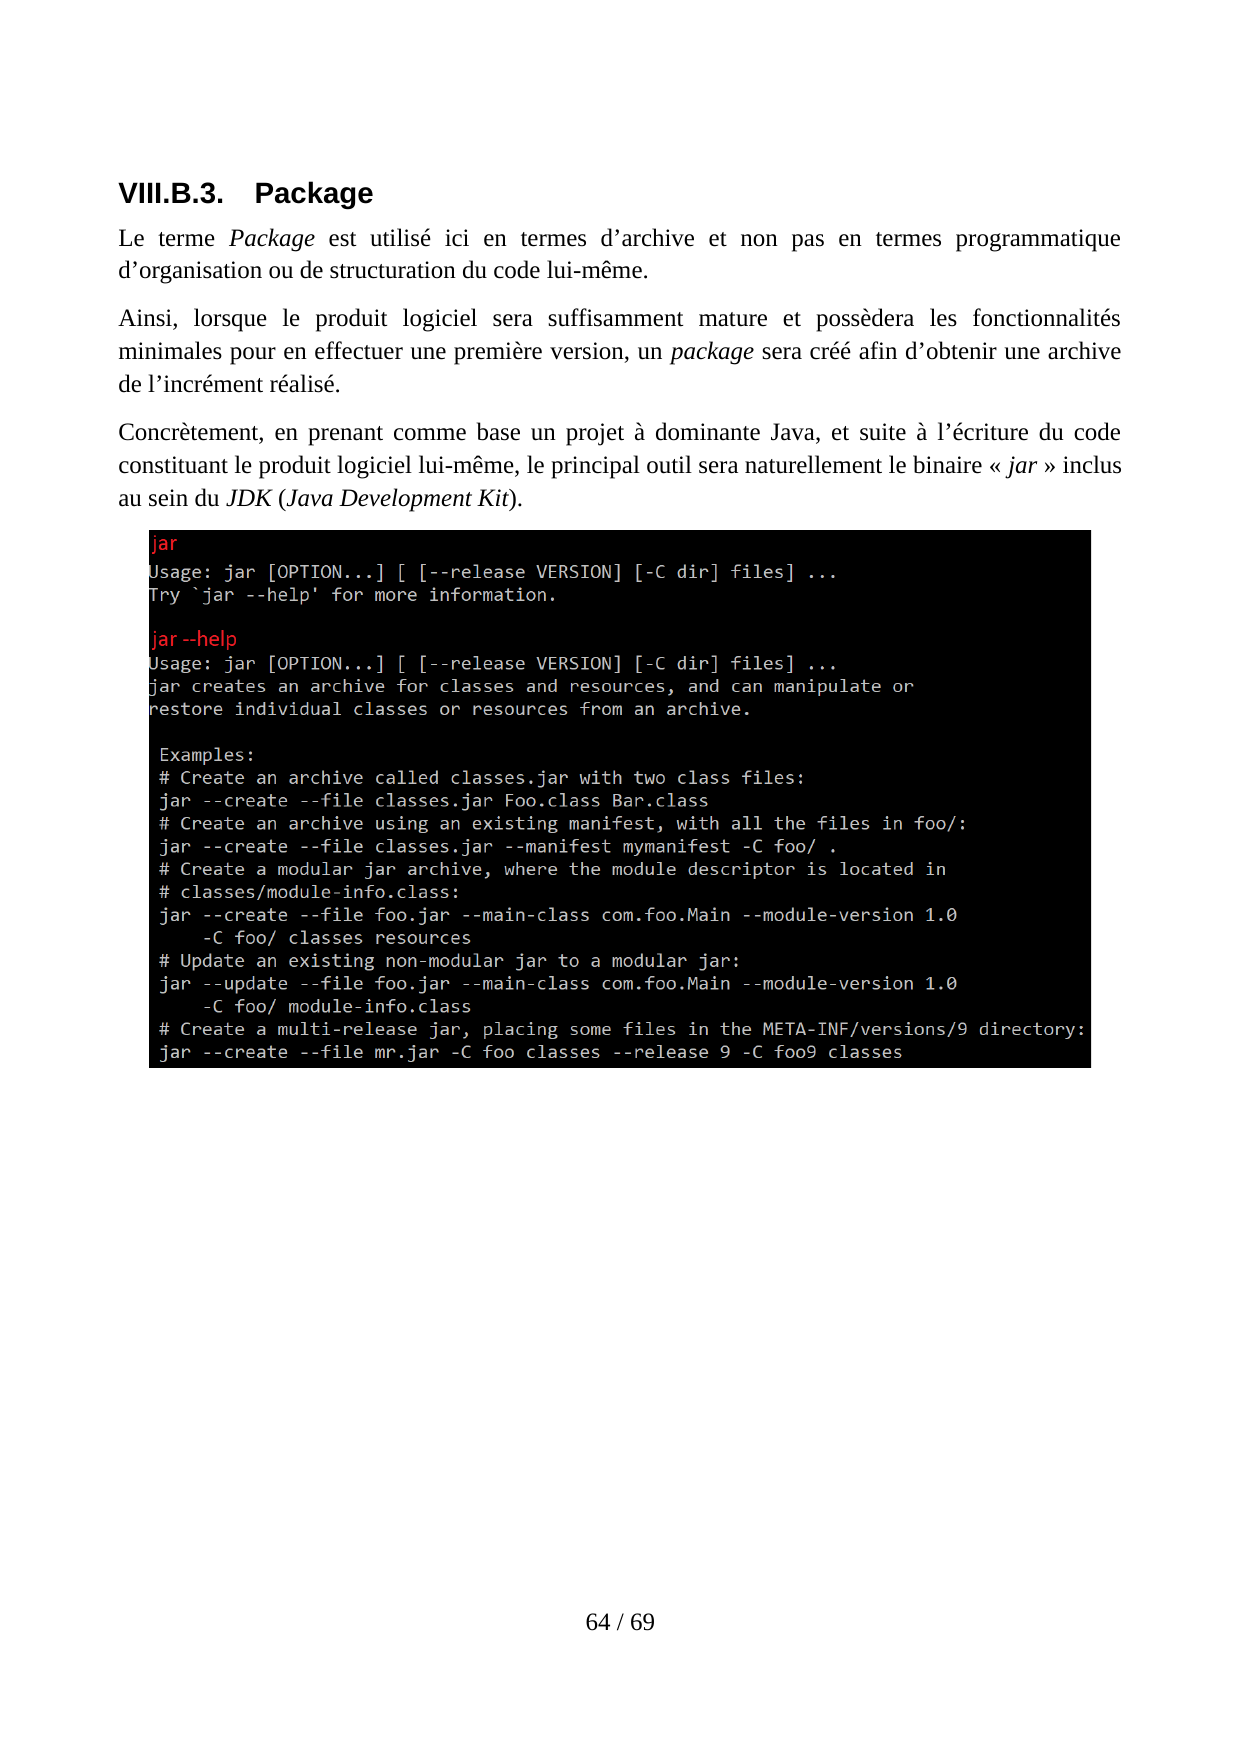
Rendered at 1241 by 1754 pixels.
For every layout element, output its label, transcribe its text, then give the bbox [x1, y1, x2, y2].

text Ainsi, lorsque le produit logiciel sera suffisamment mature et possèdera les fonctionnalités minimales pour en effectuer une première version, un package sera créé afin d’obtenir une archive de l’incrément réalisé. [118, 303, 1122, 398]
text Le terme Package est utilisé ici en termes d’archive et non pas en termes programmatique d’organisation ou de structuration du code lui-même. [118, 223, 1122, 284]
picture [149, 530, 1092, 1068]
subtitle Package [118, 176, 1122, 210]
text Concrètement, en prenant comme base un projet à dominante Java, et suite à l’écriture du code constituant le produit logiciel lui-même, le principal outil sera naturellement le binaire « jar » inclus au sein du JDK (Java Development Kit). [118, 417, 1122, 512]
